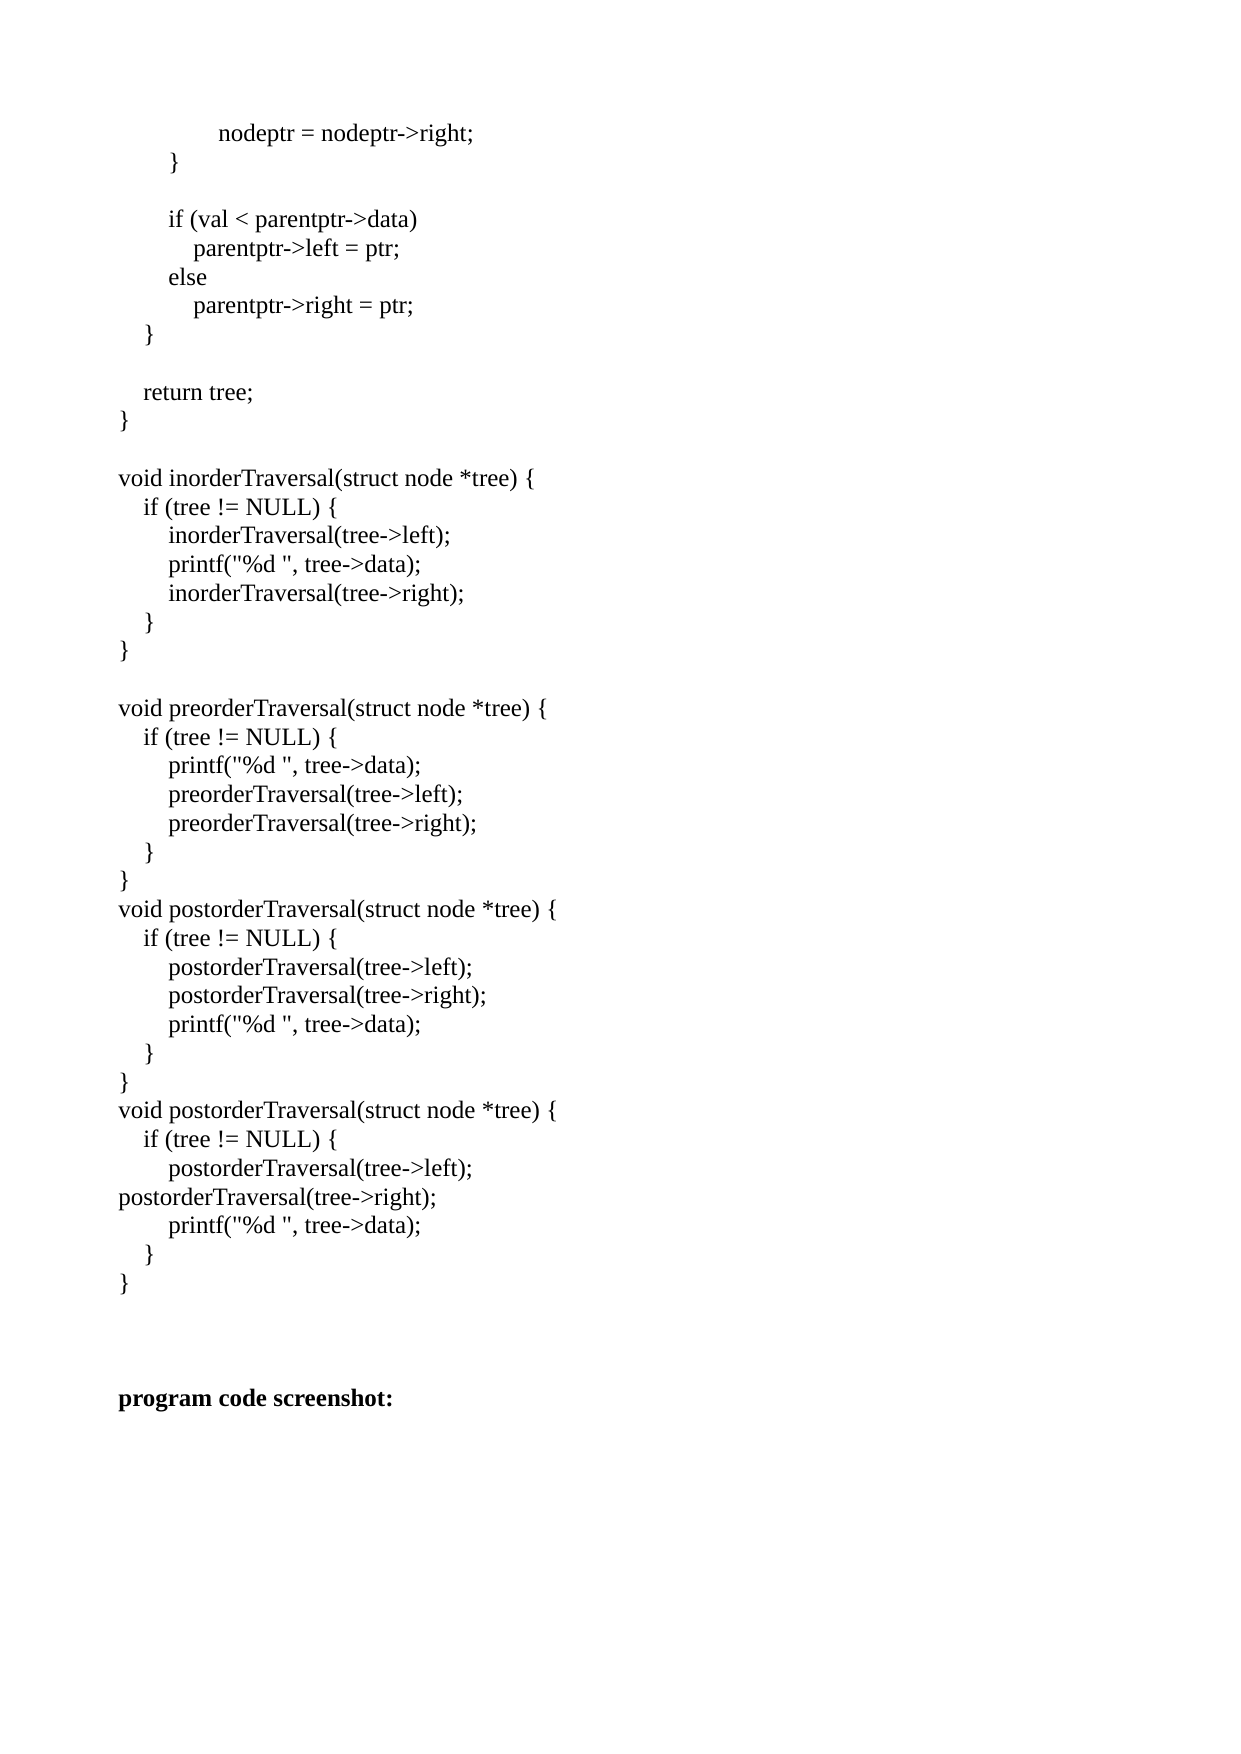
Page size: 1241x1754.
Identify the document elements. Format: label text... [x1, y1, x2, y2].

text parentptr->right = ptr; [118, 291, 1122, 319]
text preorderTraversal(tree->right); [118, 808, 1122, 837]
text nodeptr = nodeptr->right; [118, 118, 1122, 147]
text void postorderTraversal(struct node *tree) { [118, 1096, 1122, 1124]
text return tree; [118, 377, 1122, 406]
text if (val < parentptr->data) [118, 204, 1122, 233]
text else [118, 262, 1122, 291]
text } [118, 1268, 1122, 1297]
text postorderTraversal(tree->left); [118, 952, 1122, 981]
text } [118, 866, 1122, 894]
text } [118, 1067, 1122, 1096]
text } [118, 1239, 1122, 1268]
text void preorderTraversal(struct node *tree) { [118, 693, 1122, 722]
text } [118, 1038, 1122, 1067]
text printf("%d ", tree->data); [118, 751, 1122, 779]
text inorderTraversal(tree->right); [118, 578, 1122, 607]
text postorderTraversal(tree->left); [118, 1153, 1122, 1182]
text printf("%d ", tree->data); [118, 1009, 1122, 1038]
text parentptr->left = ptr; [118, 233, 1122, 262]
text if (tree != NULL) { [118, 1124, 1122, 1153]
text } [118, 837, 1122, 866]
text } [118, 636, 1122, 664]
text } [118, 319, 1122, 348]
text printf("%d ", tree->data); [118, 549, 1122, 578]
text if (tree != NULL) { [118, 492, 1122, 521]
text void inorderTraversal(struct node *tree) { [118, 463, 1122, 492]
text } [118, 607, 1122, 636]
text void postorderTraversal(struct node *tree) { [118, 894, 1122, 923]
text inorderTraversal(tree->left); [118, 521, 1122, 549]
text printf("%d ", tree->data); [118, 1211, 1122, 1239]
text postorderTraversal(tree->right); [118, 981, 1122, 1009]
text preorderTraversal(tree->left); [118, 779, 1122, 808]
text program code screenshot: [118, 1383, 1122, 1412]
text } [118, 406, 1122, 434]
text if (tree != NULL) { [118, 923, 1122, 952]
text } [118, 147, 1122, 176]
text if (tree != NULL) { [118, 722, 1122, 751]
text postorderTraversal(tree->right); [118, 1182, 1122, 1211]
